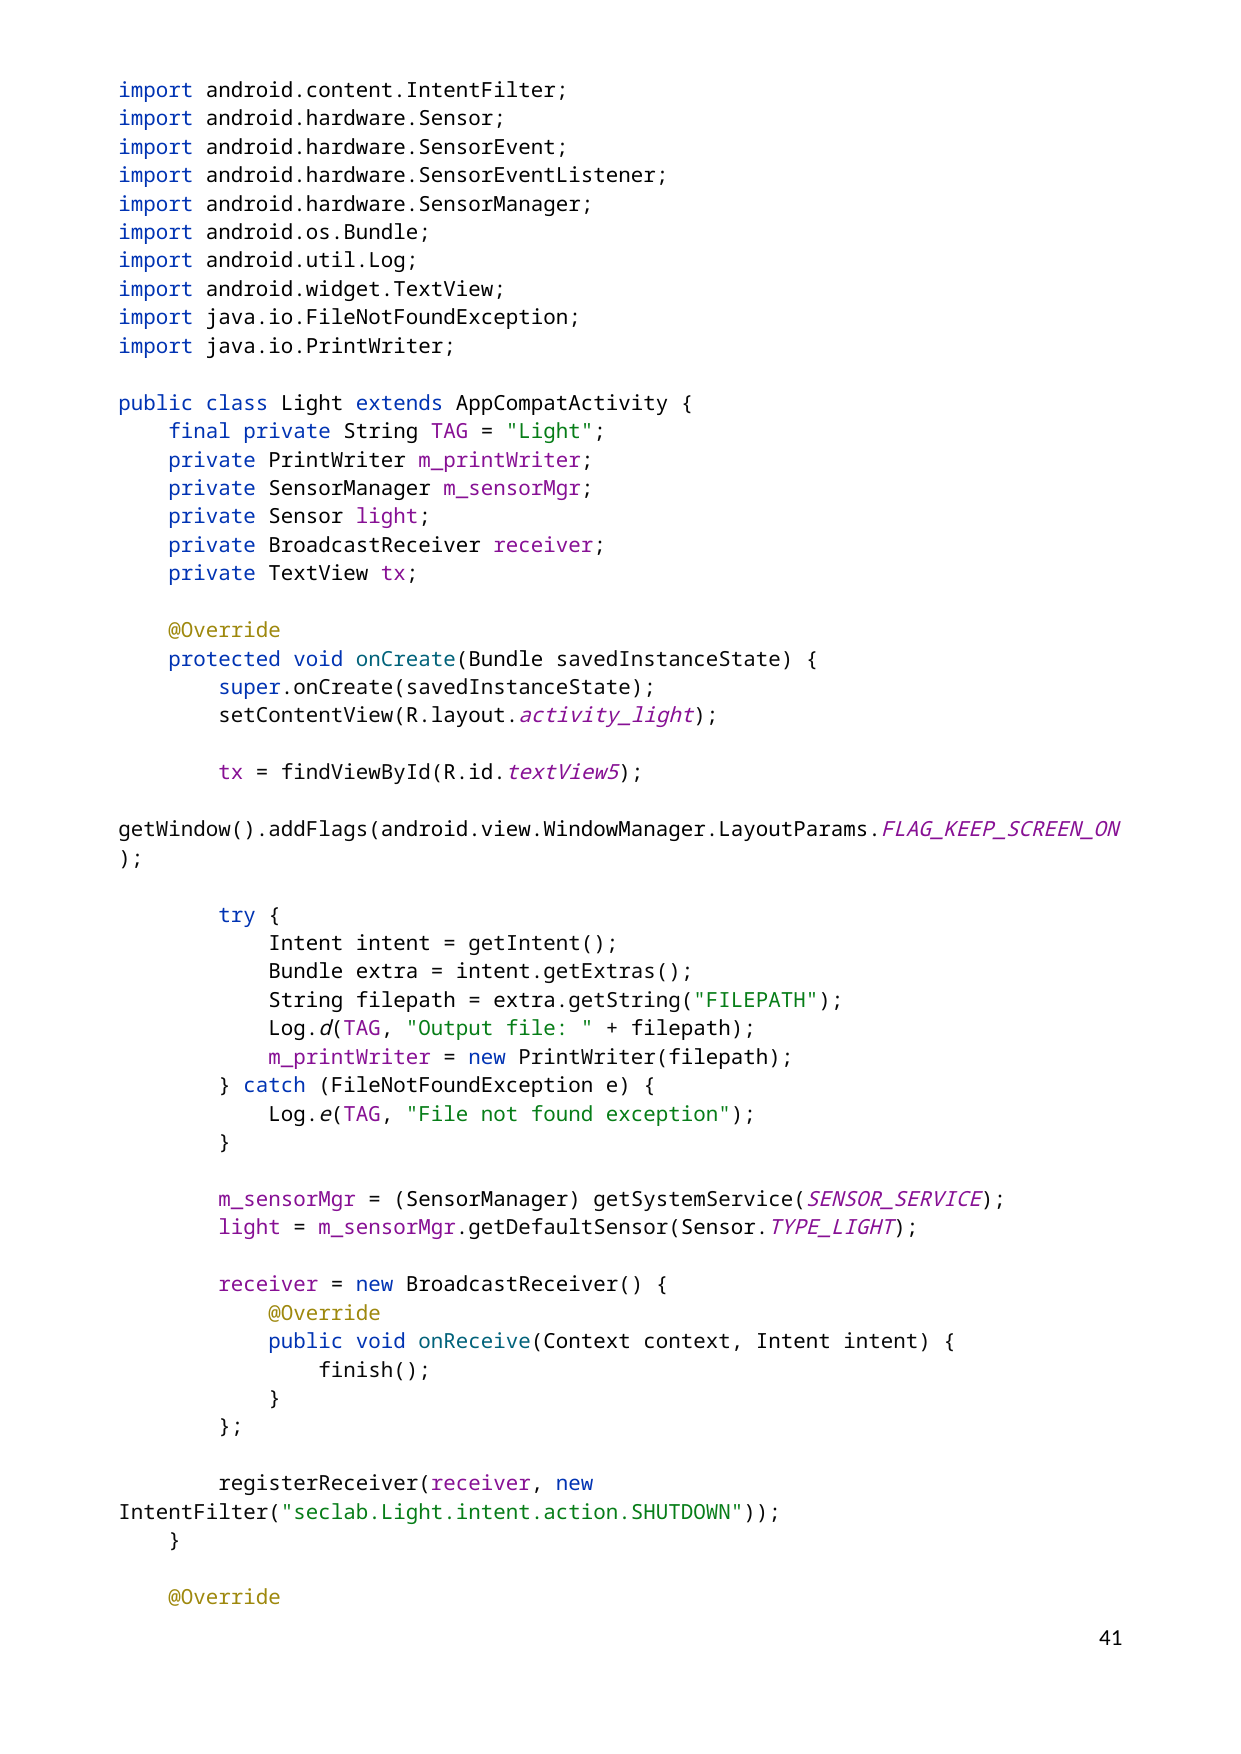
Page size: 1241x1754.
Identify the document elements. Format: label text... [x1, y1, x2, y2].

text import android.content.IntentFilter; import android.hardware.Sensor; import android.hardware.SensorEvent; import android.hardware.SensorEventListener; import android.hardware.SensorManager; import android.os.Bundle; import android.util.Log; import android.widget.TextView; import java.io.FileNotFoundException; import java.io.PrintWriter; public class Light extends AppCompatActivity { final private String TAG = "Light"; private PrintWriter m_printWriter; private SensorManager m_sensorMgr; private Sensor light; private BroadcastReceiver receiver; private TextView tx; @Override protected void onCreate(Bundle savedInstanceState) { super.onCreate(savedInstanceState); setContentView(R.layout.activity_light); tx = findViewById(R.id.textView5); getWindow().addFlags(android.view.WindowManager.LayoutParams.FLAG_KEEP_SCREEN_ON); try { Intent intent = getIntent(); Bundle extra = intent.getExtras(); String filepath = extra.getString("FILEPATH"); Log.d(TAG, "Output file: " + filepath); m_printWriter = new PrintWriter(filepath); } catch (FileNotFoundException e) { Log.e(TAG, "File not found exception"); } m_sensorMgr = (SensorManager) getSystemService(SENSOR_SERVICE); light = m_sensorMgr.getDefaultSensor(Sensor.TYPE_LIGHT); receiver = new BroadcastReceiver() { @Override public void onReceive(Context context, Intent intent) { finish(); } }; registerReceiver(receiver, new IntentFilter("seclab.Light.intent.action.SHUTDOWN")); } @Override [118, 75, 1122, 1611]
